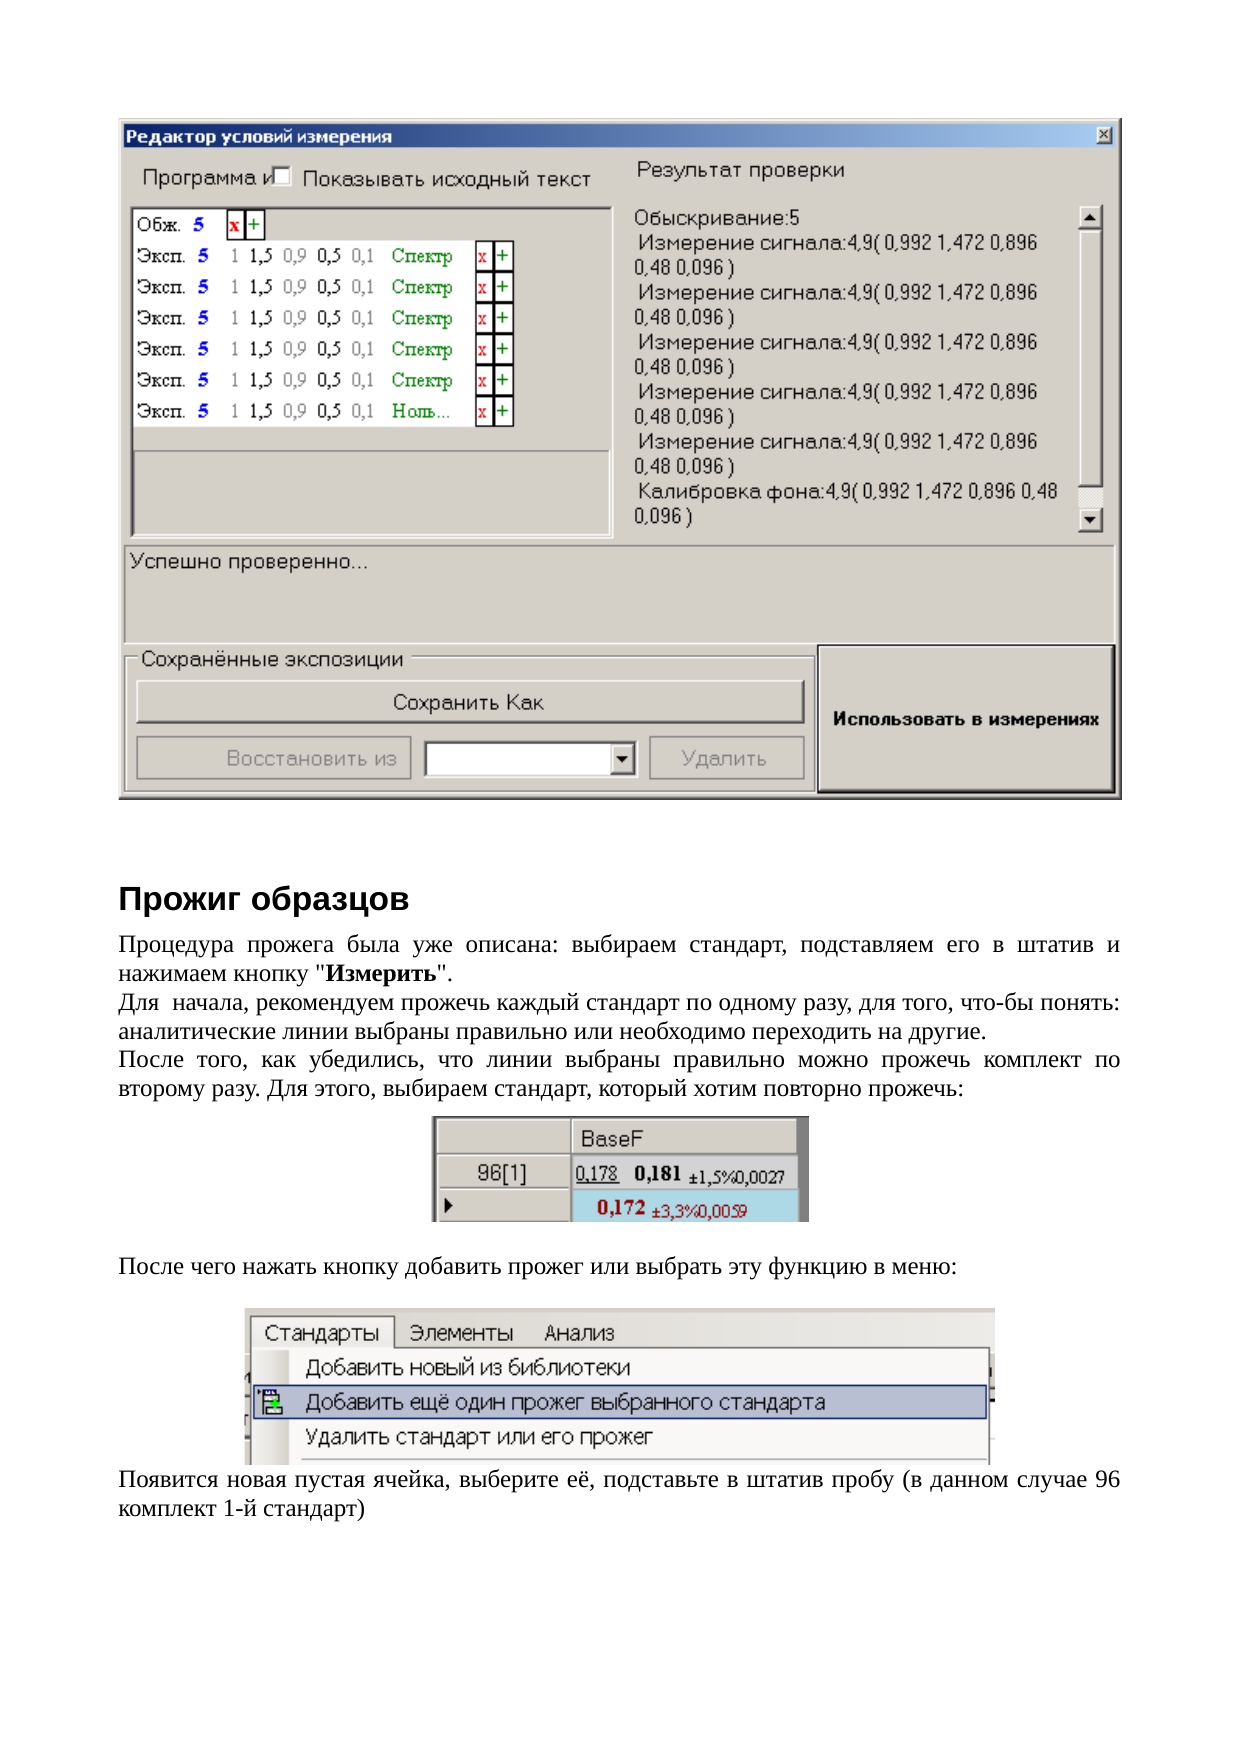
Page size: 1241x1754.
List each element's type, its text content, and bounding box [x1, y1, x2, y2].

subtitle Прожиг образцов [118, 878, 1122, 917]
text После того, как убедились, что линии выбраны правильно можно прожечь комплект по второму разу. Для этого, выбираем стандарт, который хотим повторно прожечь: [118, 1044, 1122, 1102]
text Для начала, рекомендуем прожечь каждый стандарт по одному разу, для того, что-бы понять: аналитические линии выбраны правильно или необходимо переходить на другие. [118, 987, 1122, 1044]
text Процедура прожега была уже описана: выбираем стандарт, подставляем его в штатив и нажимаем кнопку "Измерить". [118, 929, 1122, 987]
text После чего нажать кнопку добавить прожег или выбрать эту функцию в меню: [118, 1251, 1122, 1279]
text Появится новая пустая ячейка, выберите её, подставьте в штатив пробу (в данном случае 96 комплект 1-й стандарт) [118, 1464, 1122, 1522]
picture [118, 118, 1122, 800]
